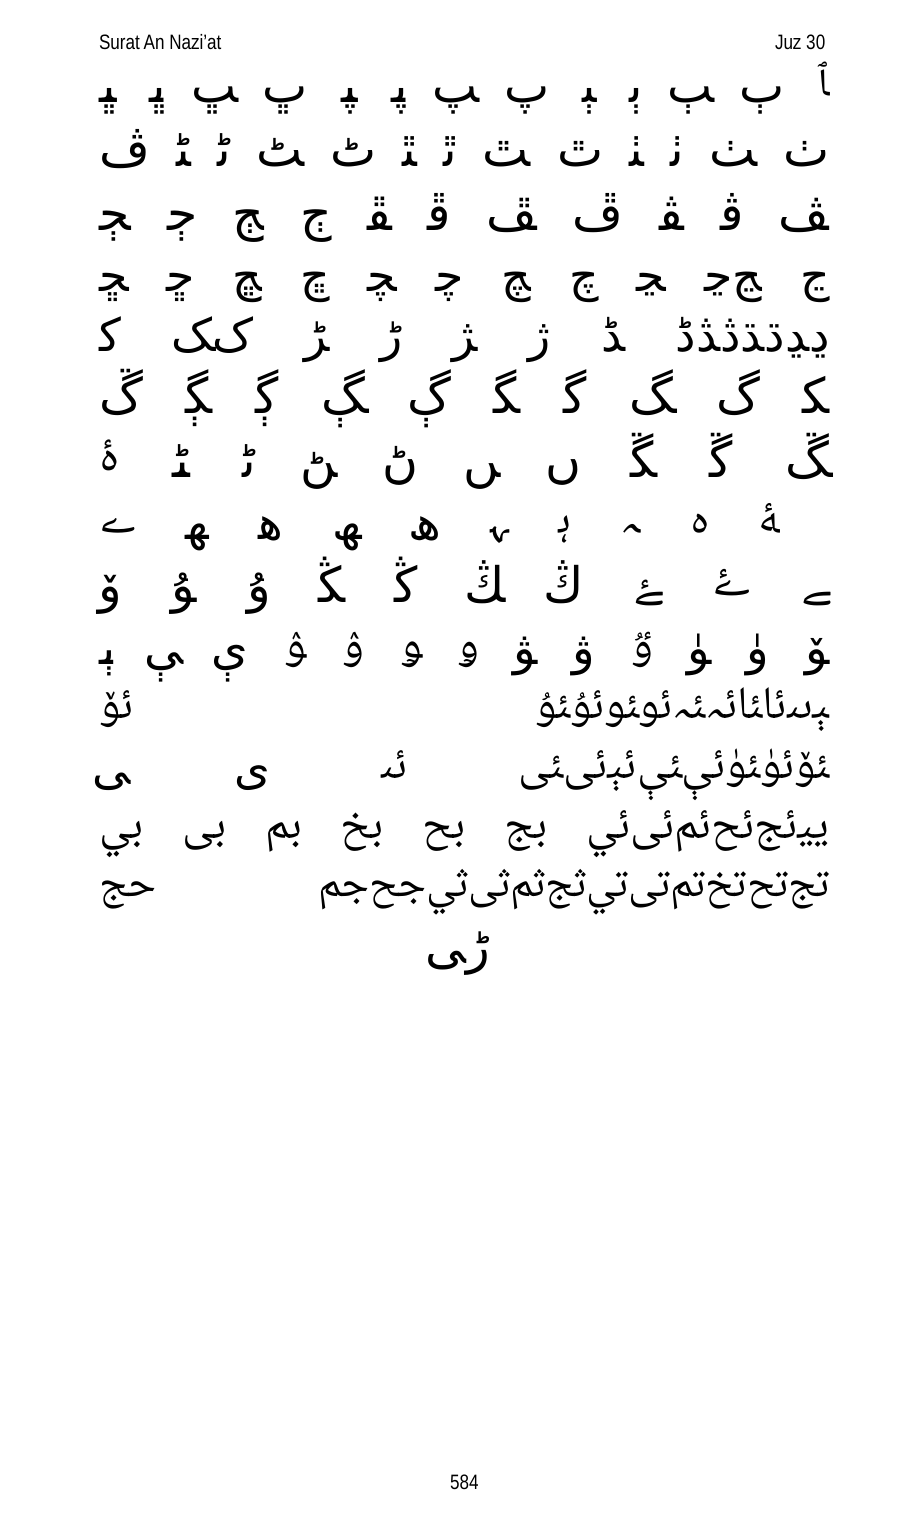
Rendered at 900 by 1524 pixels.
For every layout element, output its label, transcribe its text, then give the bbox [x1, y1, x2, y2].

text ﯚ ﯛ ﯜ ﯝ ﯞ ﯟ ﯠ ﯡ ﯢ ﯣ ﯤ ﯥ ﯦ [99, 622, 829, 684]
text ﯾﯿﰀﰁﰂﰃﰄ ﰅ ﰆ ﰇ ﰈ ﰉ ﰊ [99, 803, 829, 863]
text ﯧﯨﯩﯪﯫﯬﯭﯮﯯﯰﯱ ﯲ [99, 684, 829, 743]
text ﰋﰌﰍﰎﰏﰐﰑﰒﰓﰔﰕﰖ ﰗ [99, 863, 829, 920]
text ﮂﮃﮄﮅﮆﮇﮈ ﮉ ﮊ ﮋ ﮌ ﮍ ﮎﮏ ﮐ [99, 310, 829, 370]
text ﮥ ﮦ ﮧ ﮨ ﮩ ﮪ ﮫ ﮬ ﮭ ﮮ [99, 497, 829, 559]
text ﯳﯴﯵﯶﯷﯸﯹﯺ ﯻ ﯼ ﯽ [99, 743, 829, 803]
text ﭞ ﭟ ﭠ ﭡ ﭢ ﭣ ﭤ ﭥ ﭦ ﭧ ﭨ ﭩ ﭪ [99, 122, 829, 186]
text ﮌﯽ [99, 920, 829, 984]
text ﮑ ﮒ ﮓ ﮔ ﮕ ﮖ ﮗ ﮘ ﮙ ﮚ [99, 370, 829, 434]
text ﮛ ﮜ ﮝ ﮞ ﮟ ﮠ ﮡ ﮢ ﮣ ﮤ [99, 434, 829, 497]
text ﮯ ﮰ ﮱ ﯓ ﯔ ﯕ ﯖ ﯗ ﯘ ﯙ [99, 559, 829, 622]
text ﭶ ﭷﭸ ﭹ ﭺ ﭻ ﭼ ﭽ ﭾ ﭿ ﮀ ﮁ [99, 250, 829, 310]
text ﭫ ﭬ ﭭ ﭮ ﭯ ﭰ ﭱ ﭲ ﭳ ﭴ ﭵ [99, 186, 829, 250]
text ﭑ ﭒ ﭓ ﭔ ﭕ ﭖ ﭗ ﭘ ﭙ ﭚ ﭛ ﭜ ﭝ [99, 60, 829, 122]
